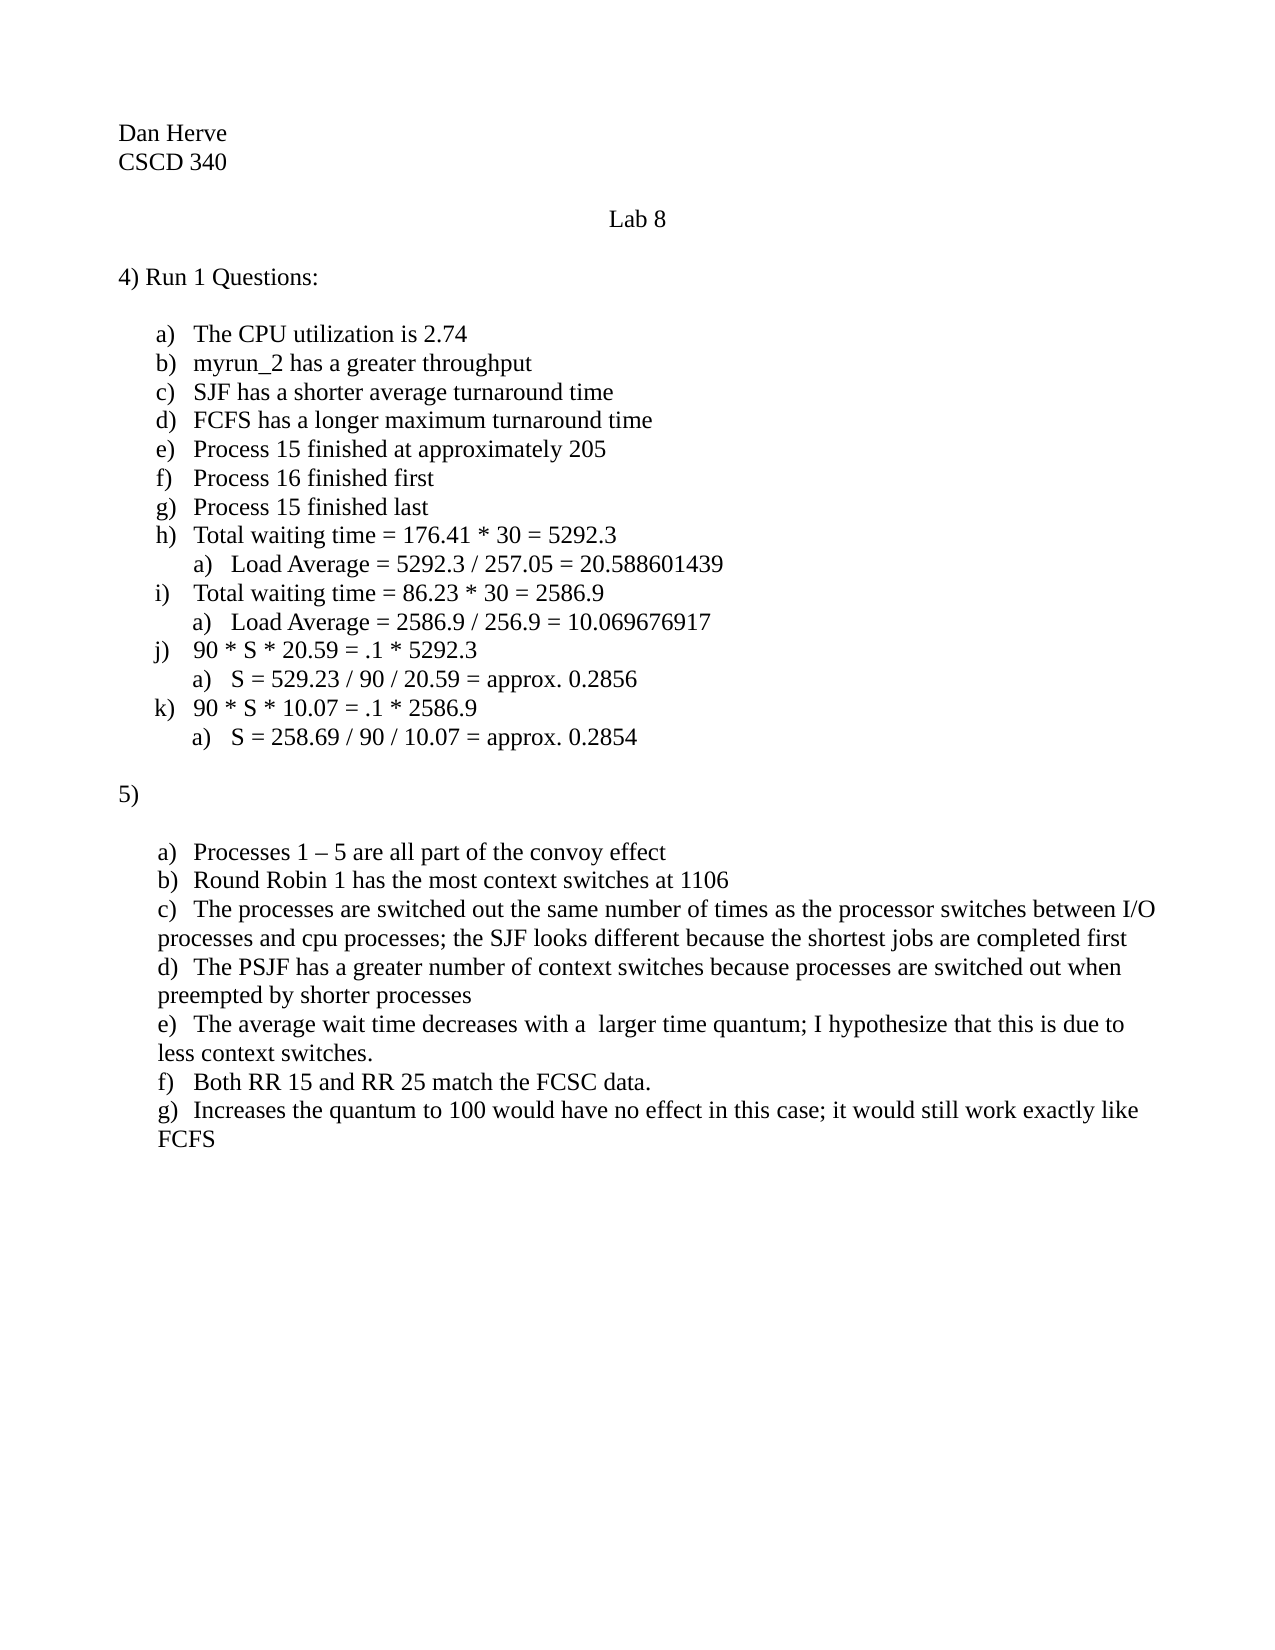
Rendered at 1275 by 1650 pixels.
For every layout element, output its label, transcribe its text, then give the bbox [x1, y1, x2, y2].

text 4) Run 1 Questions: [118, 262, 1157, 291]
list S = 529.23 / 90 / 20.59 = approx. 0.2856 [192, 664, 1157, 693]
list 90 * S * 20.59 = .1 * 5292.3 [154, 636, 1157, 664]
list The average wait time decreases with a larger time quantum; I hypothesize that this is due to less context switches. [157, 1009, 1157, 1067]
text Lab 8 [118, 204, 1157, 233]
list Process 16 finished first [156, 463, 1157, 492]
list myrun_2 has a greater throughput [156, 348, 1157, 377]
list FCFS has a longer maximum turnaround time [156, 406, 1157, 434]
list Process 15 finished last [156, 492, 1157, 521]
list Process 15 finished at approximately 205 [156, 434, 1157, 463]
list Both RR 15 and RR 25 match the FCSC data. [157, 1067, 1157, 1096]
list Load Average = 2586.9 / 256.9 = 10.069676917 [192, 607, 1157, 636]
list 5) [118, 779, 1157, 808]
list 90 * S * 10.07 = .1 * 2586.9 [154, 693, 1157, 722]
text CSCD 340 [118, 147, 1157, 176]
list The PSJF has a greater number of context switches because processes are switched out when preempted by shorter processes [157, 952, 1157, 1009]
list Total waiting time = 86.23 * 30 = 2586.9 [154, 578, 1157, 607]
list The CPU utilization is 2.74 [156, 319, 1157, 348]
list SJF has a shorter average turnaround time [156, 377, 1157, 406]
list Load Average = 5292.3 / 257.05 = 20.588601439 [193, 549, 1157, 578]
list Increases the quantum to 100 would have no effect in this case; it would still work exactly like FCFS [157, 1096, 1157, 1153]
list Total waiting time = 176.41 * 30 = 5292.3 [156, 521, 1157, 549]
list Processes 1 – 5 are all part of the convoy effect [157, 837, 1157, 866]
text Dan Herve [118, 118, 1157, 147]
list Round Robin 1 has the most context switches at 1106 [157, 866, 1157, 894]
list The processes are switched out the same number of times as the processor switches between I/O processes and cpu processes; the SJF looks different because the shortest jobs are completed first [157, 894, 1157, 952]
list S = 258.69 / 90 / 10.07 = approx. 0.2854 [192, 722, 1157, 751]
